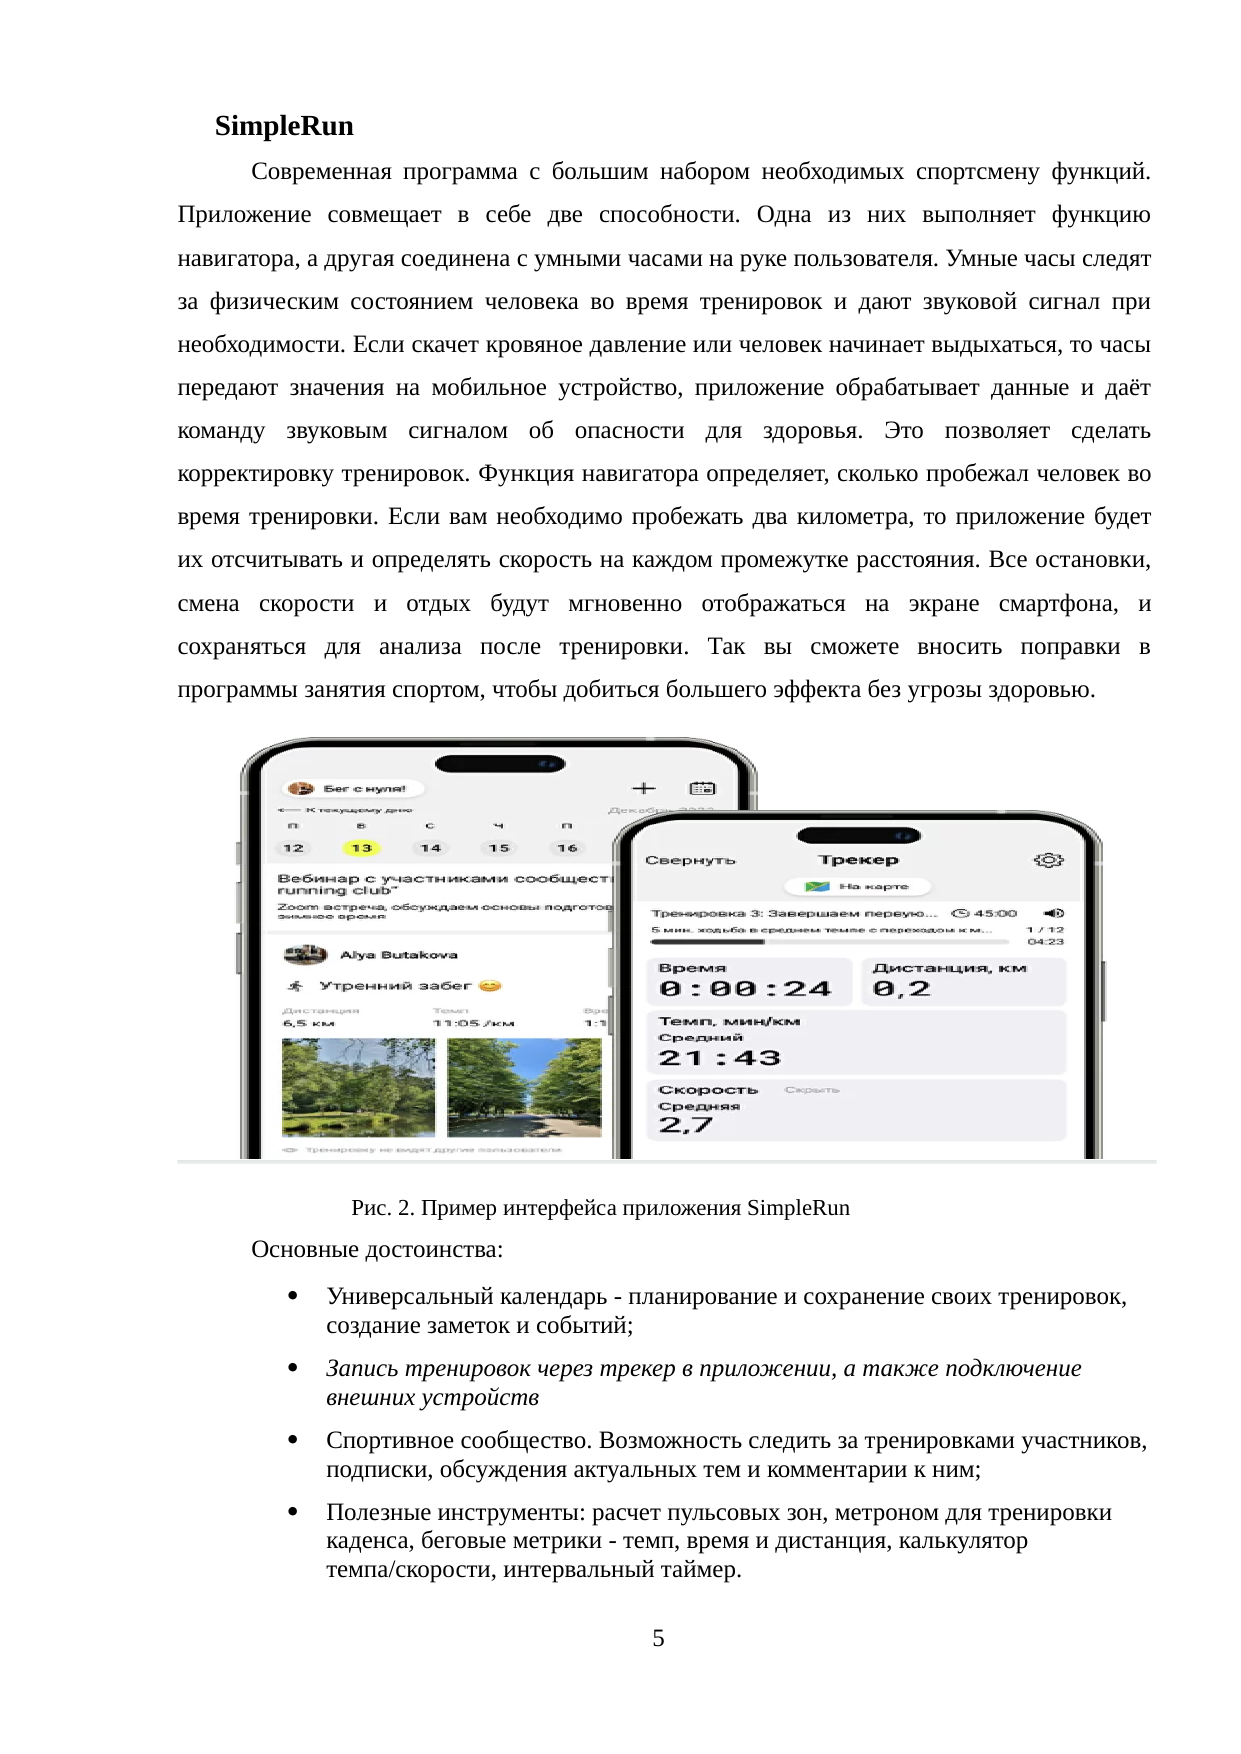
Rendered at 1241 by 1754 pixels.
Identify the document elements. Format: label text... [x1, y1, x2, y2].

text Современная программа с большим набором необходимых спортсмену функций. Приложение совмещает в себе две способности. Одна из них выполняет функцию навигатора, а другая соединена с умными часами на руке пользователя. Умные часы следят за физическим состоянием человека во время тренировок и дают звуковой сигнал при необходимости. Если скачет кровяное давление или человек начинает выдыхаться, то часы передают значения на мобильное устройство, приложение обрабатывает данные и даёт команду звуковым сигналом об опасности для здоровья. Это позволяет сделать корректировку тренировок. Функция навигатора определяет, сколько пробежал человек во время тренировки. Если вам необходимо пробежать два километра, то приложение будет их отсчитывать и определять скорость на каждом промежутке расстояния. Все остановки, смена скорости и отдых будут мгновенно отображаться на экране смартфона, и сохраняться для анализа после тренировки. Так вы сможете вносить поправки в программы занятия спортом, чтобы добиться большего эффекта без угрозы здоровью. [177, 156, 1152, 703]
text Основные достоинства: [251, 1234, 1163, 1262]
list Запись тренировок через трекер в приложении, а также подключение внешних устройств [288, 1353, 1163, 1411]
list Полезные инструменты: расчет пульсовых зон, метроном для тренировки каденса, беговые метрики - темп, время и дистанция, калькулятор темпа/скорости, интервальный таймер. [288, 1497, 1163, 1583]
picture [177, 717, 1157, 1164]
list Универсальный календарь - планирование и сохранение своих тренировок, создание заметок и событий; [288, 1281, 1163, 1339]
list Спортивное сообщество. Возможность следить за тренировками участников, подписки, обсуждения актуальных тем и комментарии к ним; [288, 1425, 1163, 1482]
text Рис. 2. Пример интерфейса приложения SimpleRun [351, 1194, 1163, 1221]
subtitle SimpleRun [214, 108, 1163, 142]
